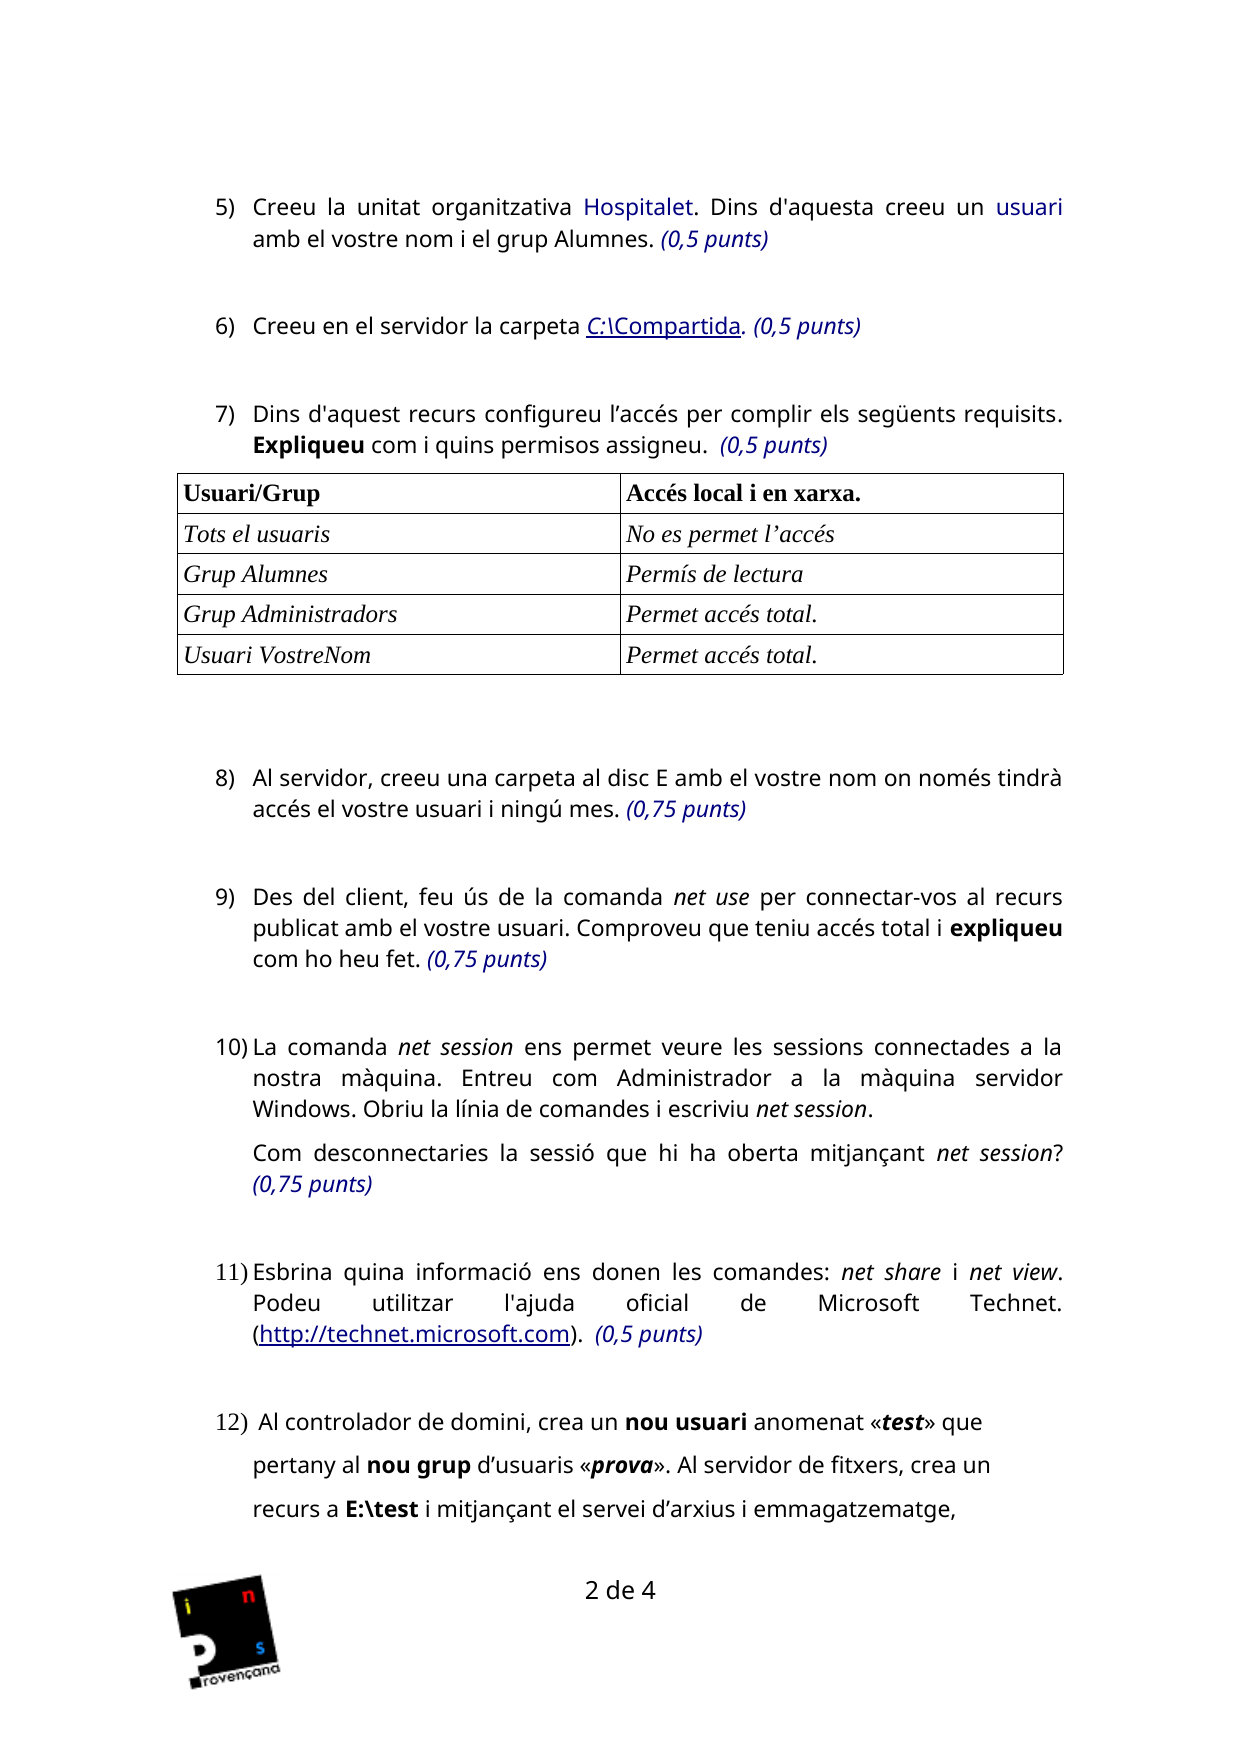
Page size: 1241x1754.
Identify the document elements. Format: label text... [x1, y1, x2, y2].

table_header Accés local i en xarxa. [621, 474, 1063, 513]
table_cell Usuari VostreNom [178, 635, 620, 674]
table_header Usuari/Grup [178, 474, 620, 513]
list Creeu la unitat organitzativa Hospitalet. Dins d'aquesta creeu un usuari amb el vostre nom i el grup Alumnes. (0,5 punts) [215, 191, 1063, 254]
table_cell Permet accés total. [621, 635, 1063, 674]
list Dins d'aquest recurs configureu l’accés per complir els següents requisits. Expliqueu com i quins permisos assigneu. (0,5 punts) [215, 398, 1063, 460]
list Des del client, feu ús de la comanda net use per connectar-vos al recurs publicat amb el vostre usuari. Comproveu que teniu accés total i expliqueu com ho heu fet. (0,75 punts) [215, 881, 1063, 974]
table_cell Grup Administradors [178, 595, 620, 634]
table_cell Grup Alumnes [178, 554, 620, 593]
table_cell Tots el usuaris [178, 514, 620, 553]
list La comanda net session ens permet veure les sessions connectades a la nostra màquina. Entreu com Administrador a la màquina servidor Windows. Obriu la línia de comandes i escriviu net session. [215, 1031, 1063, 1124]
list Creeu en el servidor la carpeta C:\Compartida. (0,5 punts) [215, 310, 1063, 341]
list Al servidor, creeu una carpeta al disc E amb el vostre nom on només tindrà accés el vostre usuari i ningú mes. (0,75 punts) [215, 762, 1063, 824]
table_cell Permet accés total. [621, 595, 1063, 634]
picture [171, 1573, 282, 1691]
list Al controlador de domini, crea un nou usuari anomenat «test» que [215, 1406, 1063, 1437]
list pertany al nou grup d’usuaris «prova». Al servidor de fitxers, crea un [215, 1449, 1063, 1481]
table_cell Permís de lectura [621, 554, 1063, 593]
list Esbrina quina informació ens donen les comandes: net share i net view. Podeu utilitzar l'ajuda oficial de Microsoft Technet. (http://technet.microsoft.com). (0,5 punts) [215, 1256, 1063, 1349]
list Com desconnectaries la sessió que hi ha oberta mitjançant net session? (0,75 punts) [215, 1137, 1063, 1199]
table_cell No es permet l’accés [621, 514, 1063, 553]
list recurs a E:\test i mitjançant el servei d’arxius i emmagatzematge, [215, 1493, 1063, 1524]
